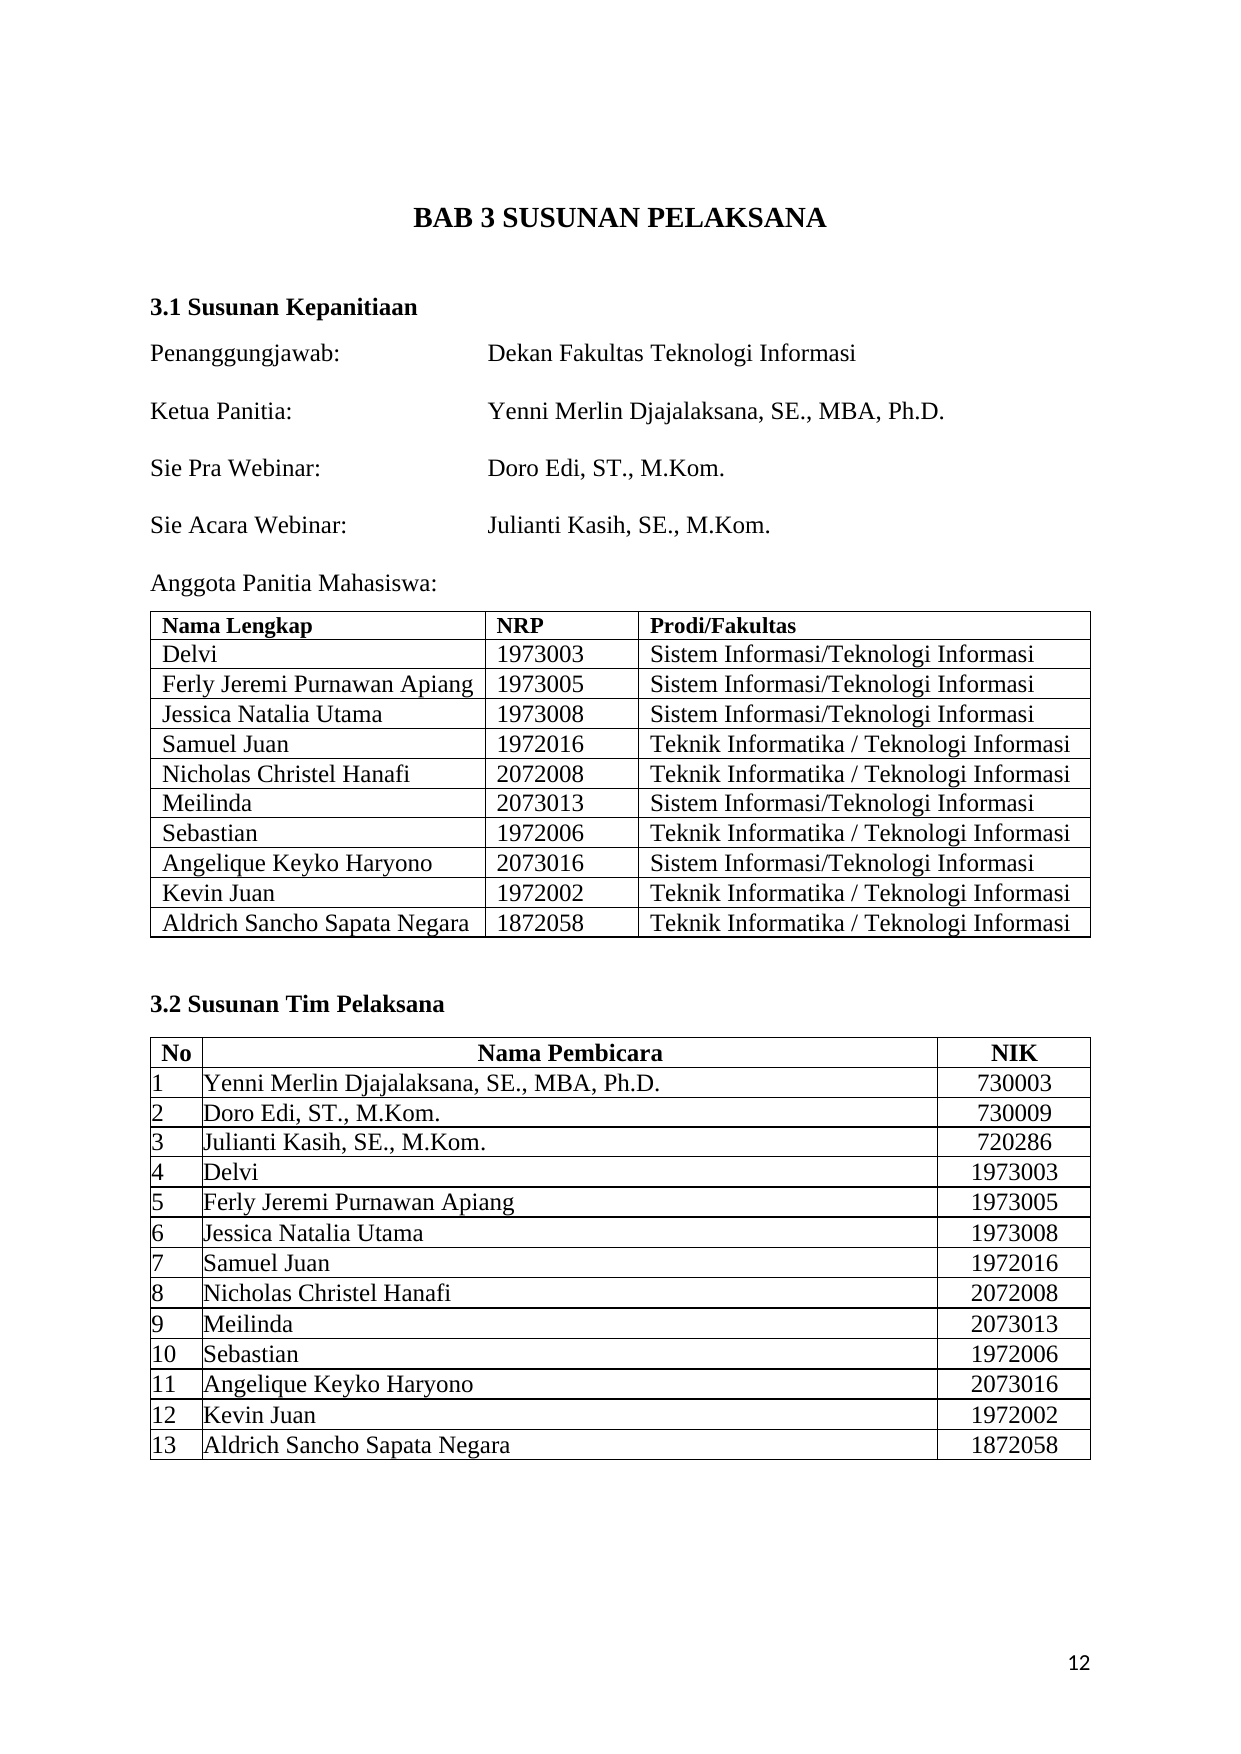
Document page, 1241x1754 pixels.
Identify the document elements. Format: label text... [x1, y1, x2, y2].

subtitle BAB 3 SUSUNAN PELAKSANA [150, 200, 1090, 233]
table_cell 730003 [938, 1068, 1090, 1097]
table_cell 13 [151, 1430, 202, 1459]
table_cell 10 [151, 1339, 202, 1368]
table_cell Angelique Keyko Haryono [151, 848, 485, 877]
text Sie Pra Webinar: Doro Edi, ST., M.Kom. [150, 453, 1090, 482]
table_cell Meilinda [151, 789, 485, 817]
table_cell 1972016 [938, 1248, 1090, 1277]
table_cell Meilinda [203, 1309, 937, 1337]
table_cell Nicholas Christel Hanafi [203, 1278, 937, 1307]
table_cell 1872058 [938, 1430, 1090, 1459]
table_cell Kevin Juan [203, 1400, 937, 1428]
table_cell Delvi [203, 1157, 937, 1186]
table_cell 720286 [938, 1128, 1090, 1156]
table_cell Sistem Informasi/Teknologi Informasi [639, 669, 1090, 698]
table_cell 8 [151, 1278, 202, 1307]
table_cell 7 [151, 1248, 202, 1277]
table_cell Jessica Natalia Utama [203, 1218, 937, 1247]
table_cell 1972002 [938, 1400, 1090, 1428]
text Anggota Panitia Mahasiswa: [150, 568, 1090, 597]
table_cell 2073016 [486, 848, 638, 877]
table_cell Sistem Informasi/Teknologi Informasi [639, 789, 1090, 817]
table_cell 1872058 [486, 908, 638, 936]
table_cell Sebastian [151, 818, 485, 847]
table_cell Sistem Informasi/Teknologi Informasi [639, 640, 1090, 668]
table_cell Kevin Juan [151, 878, 485, 907]
table_cell 1972002 [486, 878, 638, 907]
table_cell 2073013 [938, 1309, 1090, 1337]
table_cell 11 [151, 1370, 202, 1398]
table_cell Sistem Informasi/Teknologi Informasi [639, 848, 1090, 877]
table_cell 4 [151, 1157, 202, 1186]
table_cell 12 [151, 1400, 202, 1428]
subtitle 3.2 Susunan Tim Pelaksana [150, 989, 1090, 1018]
table_cell Teknik Informatika / Teknologi Informasi [639, 818, 1090, 847]
table_cell Samuel Juan [151, 729, 485, 758]
table_cell 1973005 [486, 669, 638, 698]
table_header NIK [938, 1038, 1090, 1067]
table_cell Yenni Merlin Djajalaksana, SE., MBA, Ph.D. [203, 1068, 937, 1097]
table_header No [151, 1038, 202, 1067]
table_cell Aldrich Sancho Sapata Negara [203, 1430, 937, 1459]
table_header Nama Lengkap [151, 612, 485, 638]
table_cell 730009 [938, 1098, 1090, 1126]
table_cell Teknik Informatika / Teknologi Informasi [639, 759, 1090, 787]
table_cell Jessica Natalia Utama [151, 699, 485, 728]
table_header Prodi/Fakultas [639, 612, 1090, 638]
table_cell Sistem Informasi/Teknologi Informasi [639, 699, 1090, 728]
table_cell 9 [151, 1309, 202, 1337]
table_header Nama Pembicara [203, 1038, 937, 1067]
table_cell Julianti Kasih, SE., M.Kom. [203, 1128, 937, 1156]
table_cell Samuel Juan [203, 1248, 937, 1277]
table_cell Teknik Informatika / Teknologi Informasi [639, 729, 1090, 758]
table_cell Angelique Keyko Haryono [203, 1370, 937, 1398]
table_cell 1972006 [938, 1339, 1090, 1368]
table_cell 2 [151, 1098, 202, 1126]
table_cell 3 [151, 1128, 202, 1156]
table_cell Doro Edi, ST., M.Kom. [203, 1098, 937, 1126]
table_cell 2072008 [486, 759, 638, 787]
table_cell 1973005 [938, 1188, 1090, 1216]
table_cell Teknik Informatika / Teknologi Informasi [639, 908, 1090, 936]
table_cell Ferly Jeremi Purnawan Apiang [203, 1188, 937, 1216]
table_cell 2073016 [938, 1370, 1090, 1398]
table_cell Aldrich Sancho Sapata Negara [151, 908, 485, 936]
table_cell 5 [151, 1188, 202, 1216]
text Penanggungjawab: Dekan Fakultas Teknologi Informasi [150, 338, 1090, 367]
table_cell 1972016 [486, 729, 638, 758]
table_cell 2072008 [938, 1278, 1090, 1307]
table_cell 1973003 [486, 640, 638, 668]
subtitle 3.1 Susunan Kepanitiaan [150, 292, 1090, 320]
table_cell 6 [151, 1218, 202, 1247]
table_cell 1972006 [486, 818, 638, 847]
table_cell 2073013 [486, 789, 638, 817]
table_cell Nicholas Christel Hanafi [151, 759, 485, 787]
table_cell Sebastian [203, 1339, 937, 1368]
table_cell 1973008 [486, 699, 638, 728]
text Ketua Panitia: Yenni Merlin Djajalaksana, SE., MBA, Ph.D. [150, 396, 1090, 424]
table_cell 1 [151, 1068, 202, 1097]
text Sie Acara Webinar: Julianti Kasih, SE., M.Kom. [150, 511, 1090, 539]
table_cell Teknik Informatika / Teknologi Informasi [639, 878, 1090, 907]
table_header NRP [486, 612, 638, 638]
table_cell Ferly Jeremi Purnawan Apiang [151, 669, 485, 698]
table_cell 1973003 [938, 1157, 1090, 1186]
table_cell 1973008 [938, 1218, 1090, 1247]
table_cell Delvi [151, 640, 485, 668]
